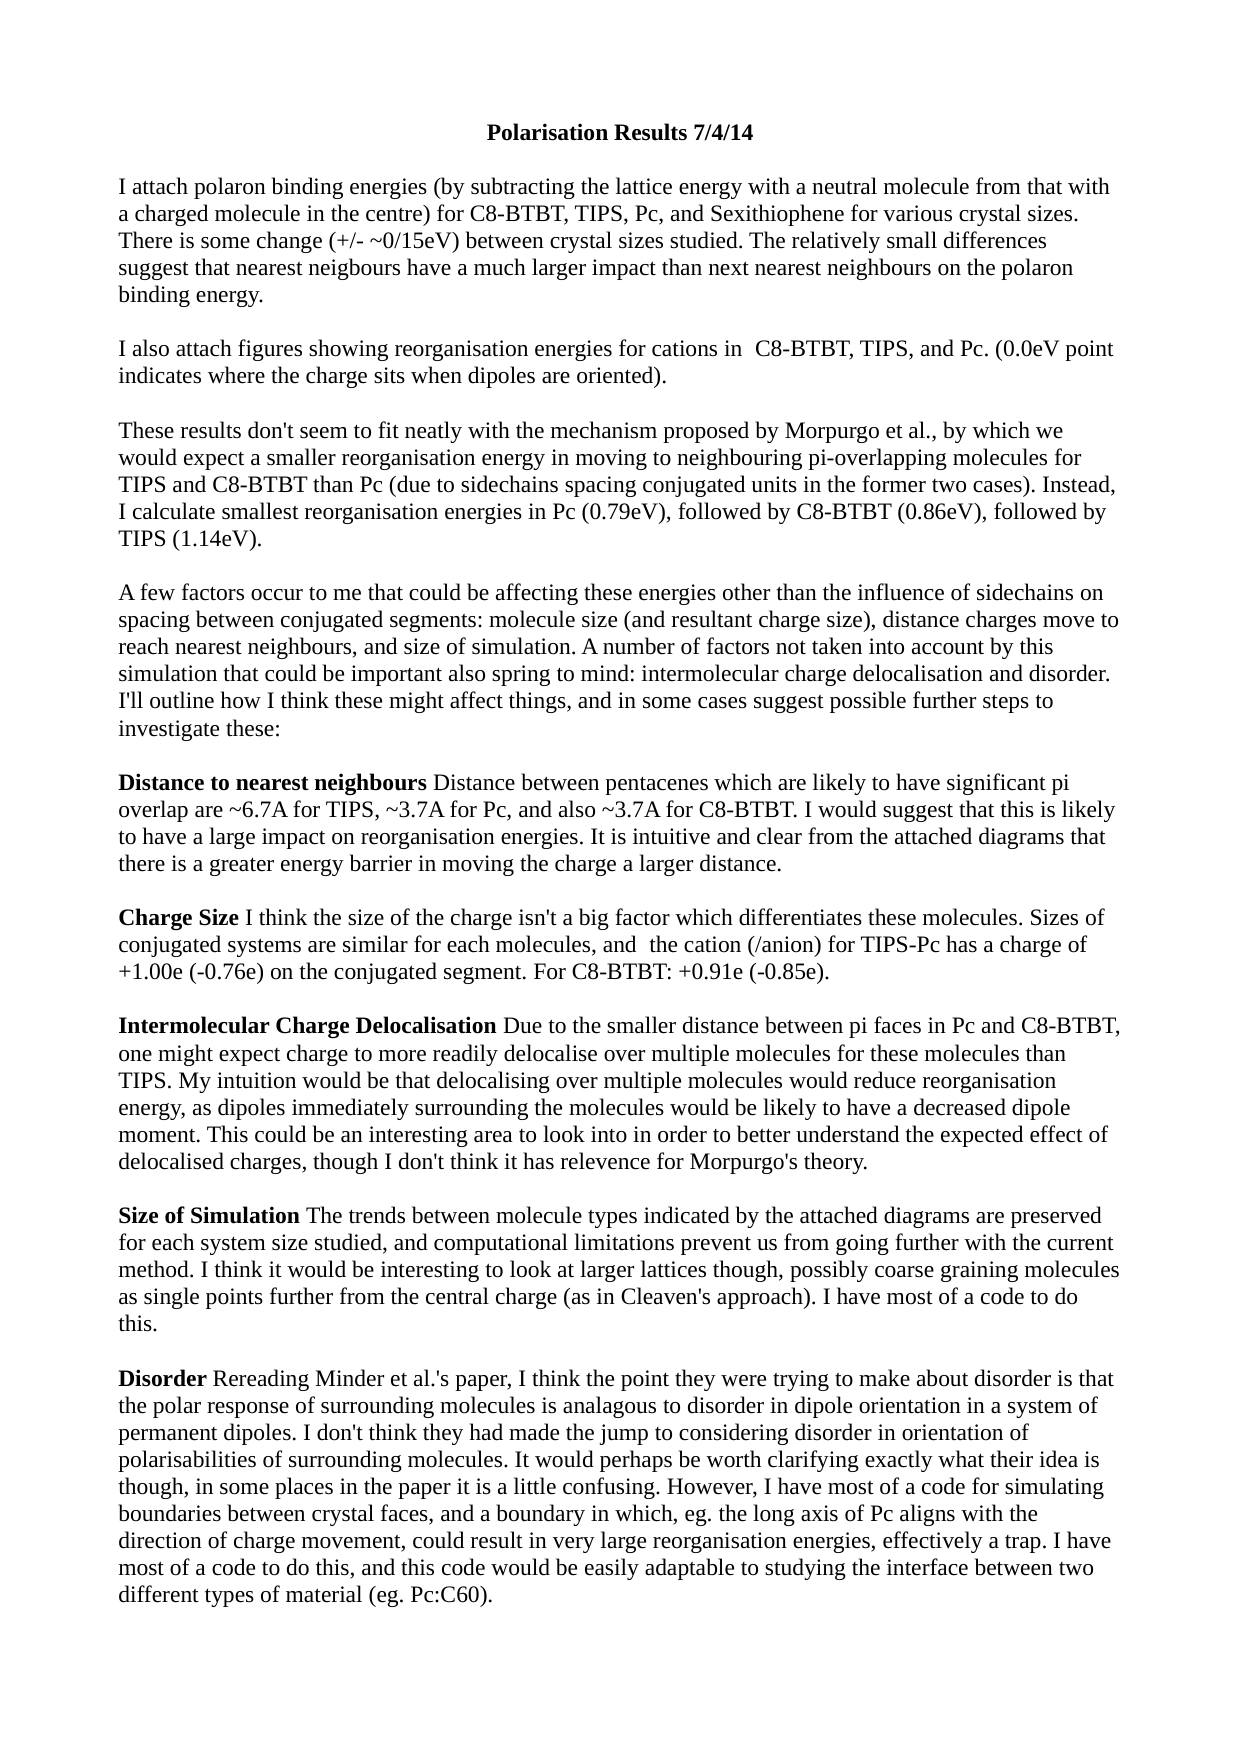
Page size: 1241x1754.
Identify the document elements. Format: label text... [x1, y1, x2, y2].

text Polarisation Results 7/4/14 [118, 118, 1122, 145]
text I attach polaron binding energies (by subtracting the lattice energy with a neutral molecule from that with a charged molecule in the centre) for C8-BTBT, TIPS, Pc, and Sexithiophene for various crystal sizes. There is some change (+/- ~0/15eV) between crystal sizes studied. The relatively small differences suggest that nearest neigbours have a much larger impact than next nearest neighbours on the polaron binding energy. I also attach figures showing reorganisation energies for cations in C8-BTBT, TIPS, and Pc. (0.0eV point indicates where the charge sits when dipoles are oriented). These results don't seem to fit neatly with the mechanism proposed by Morpurgo et al., by which we would expect a smaller reorganisation energy in moving to neighbouring pi-overlapping molecules for TIPS and C8-BTBT than Pc (due to sidechains spacing conjugated units in the former two cases). Instead, I calculate smallest reorganisation energies in Pc (0.79eV), followed by C8-BTBT (0.86eV), followed by TIPS (1.14eV). A few factors occur to me that could be affecting these energies other than the influence of sidechains on spacing between conjugated segments: molecule size (and resultant charge size), distance charges move to reach nearest neighbours, and size of simulation. A number of factors not taken into account by this simulation that could be important also spring to mind: intermolecular charge delocalisation and disorder. I'll outline how I think these might affect things, and in some cases suggest possible further steps to investigate these: Distance to nearest neighbours Distance between pentacenes which are likely to have significant pi overlap are ~6.7A for TIPS, ~3.7A for Pc, and also ~3.7A for C8-BTBT. I would suggest that this is likely to have a large impact on reorganisation energies. It is intuitive and clear from the attached diagrams that there is a greater energy barrier in moving the charge a larger distance. Charge Size I think the size of the charge isn't a big factor which differentiates these molecules. Sizes of conjugated systems are similar for each molecules, and the cation (/anion) for TIPS-Pc has a charge of +1.00e (-0.76e) on the conjugated segment. For C8-BTBT: +0.91e (-0.85e). Intermolecular Charge Delocalisation Due to the smaller distance between pi faces in Pc and C8-BTBT, one might expect charge to more readily delocalise over multiple molecules for these molecules than TIPS. My intuition would be that delocalising over multiple molecules would reduce reorganisation energy, as dipoles immediately surrounding the molecules would be likely to have a decreased dipole moment. This could be an interesting area to look into in order to better understand the expected effect of delocalised charges, though I don't think it has relevence for Morpurgo's theory. Size of Simulation The trends between molecule types indicated by the attached diagrams are preserved for each system size studied, and computational limitations prevent us from going further with the current method. I think it would be interesting to look at larger lattices though, possibly coarse graining molecules as single points further from the central charge (as in Cleaven's approach). I have most of a code to do this. Disorder Rereading Minder et al.'s paper, I think the point they were trying to make about disorder is that the polar response of surrounding molecules is analagous to disorder in dipole orientation in a system of permanent dipoles. I don't think they had made the jump to considering disorder in orientation of polarisabilities of surrounding molecules. It would perhaps be worth clarifying exactly what their idea is though, in some places in the paper it is a little confusing. However, I have most of a code for simulating boundaries between crystal faces, and a boundary in which, eg. the long axis of Pc aligns with the direction of charge movement, could result in very large reorganisation energies, effectively a trap. I have most of a code to do this, and this code would be easily adaptable to studying the interface between two different types of material (eg. Pc:C60). [118, 172, 1122, 1608]
